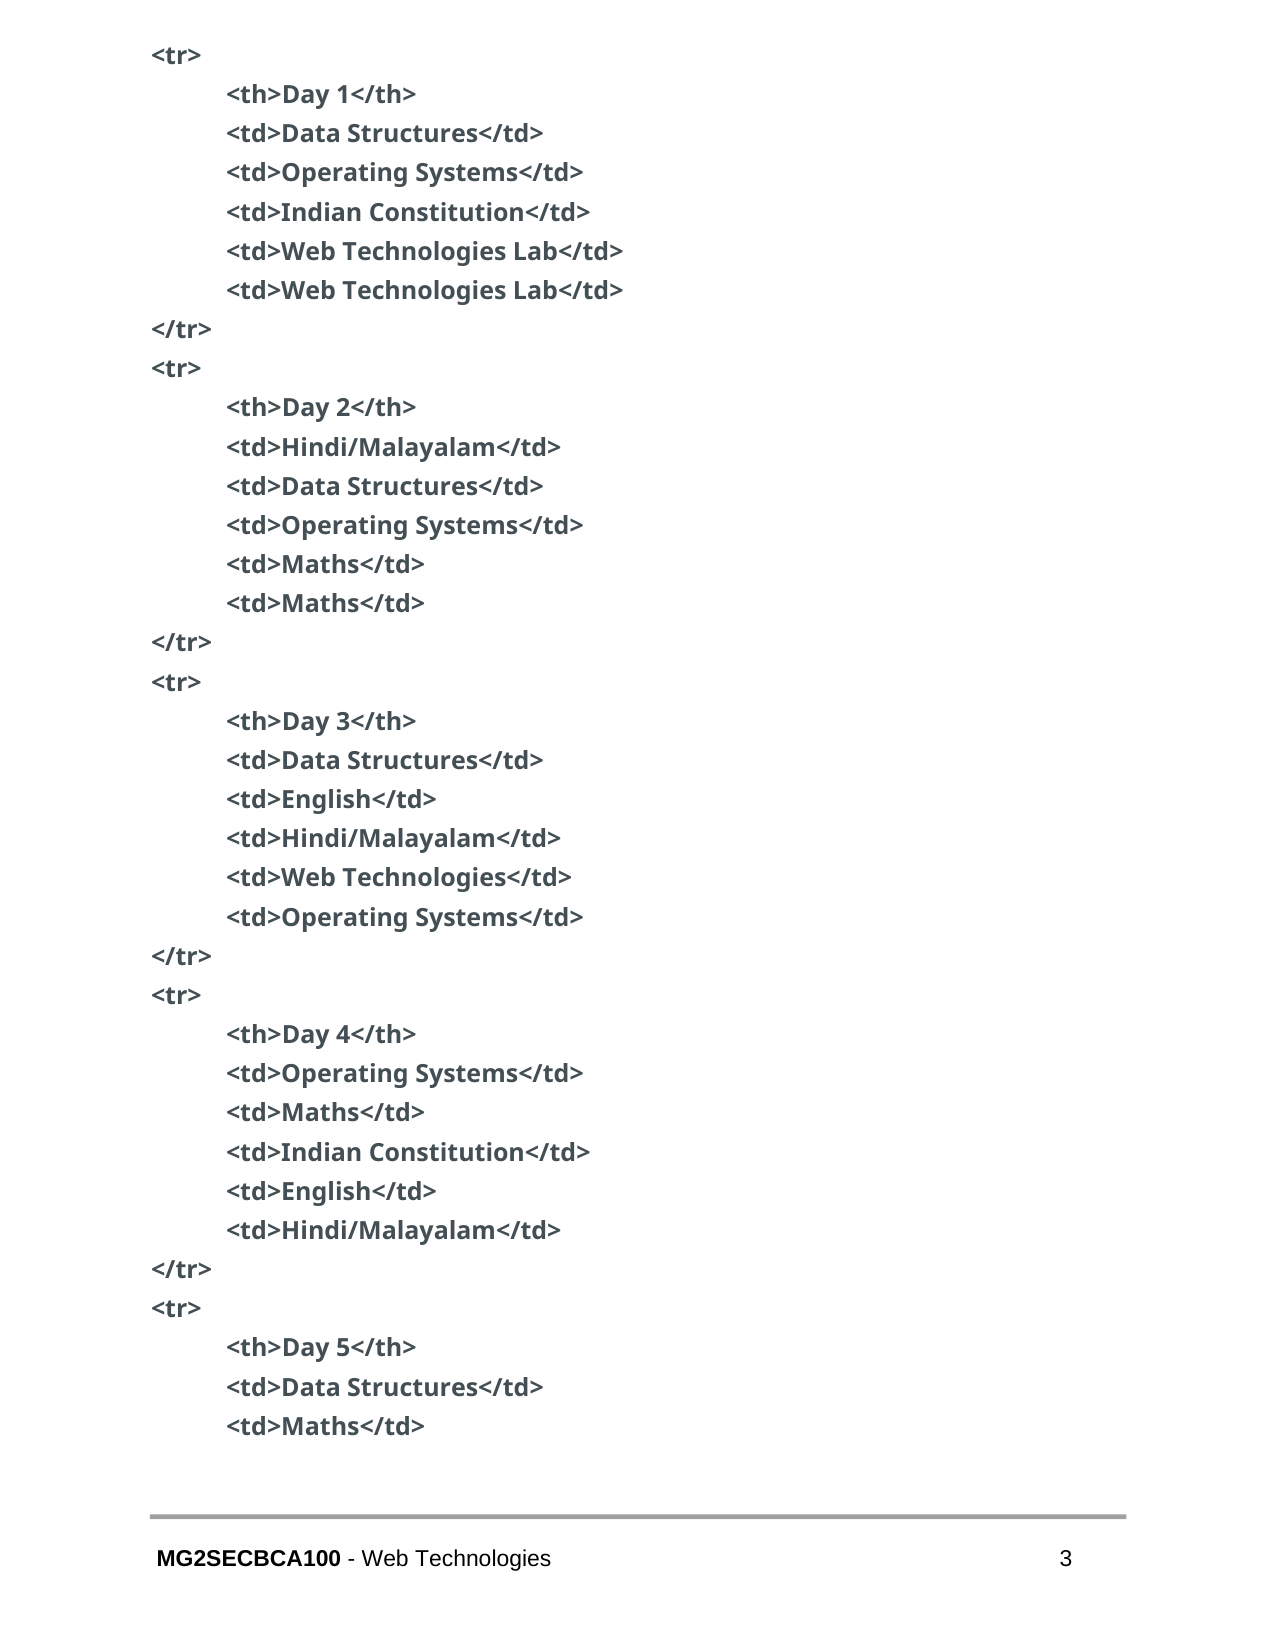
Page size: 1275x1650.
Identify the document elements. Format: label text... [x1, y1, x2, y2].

table_header <tr> <th>Day 1</th> <td>Data Structures</td> <td>Operating Systems</td> <td>Indian Constitution</td> <td>Web Technologies Lab</td> <td>Web Technologies Lab</td> </tr> <tr> <th>Day 2</th> <td>Hindi/Malayalam</td> <td>Data Structures</td> <td>Operating Systems</td> <td>Maths</td> <td>Maths</td> </tr> <tr> <th>Day 3</th> <td>Data Structures</td> <td>English</td> <td>Hindi/Malayalam</td> <td>Web Technologies</td> <td>Operating Systems</td> </tr> <tr> <th>Day 4</th> <td>Operating Systems</td> <td>Maths</td> <td>Indian Constitution</td> <td>English</td> <td>Hindi/Malayalam</td> </tr> <tr> <th>Day 5</th> <td>Data Structures</td> <td>Maths</td> [140, 38, 1110, 1447]
